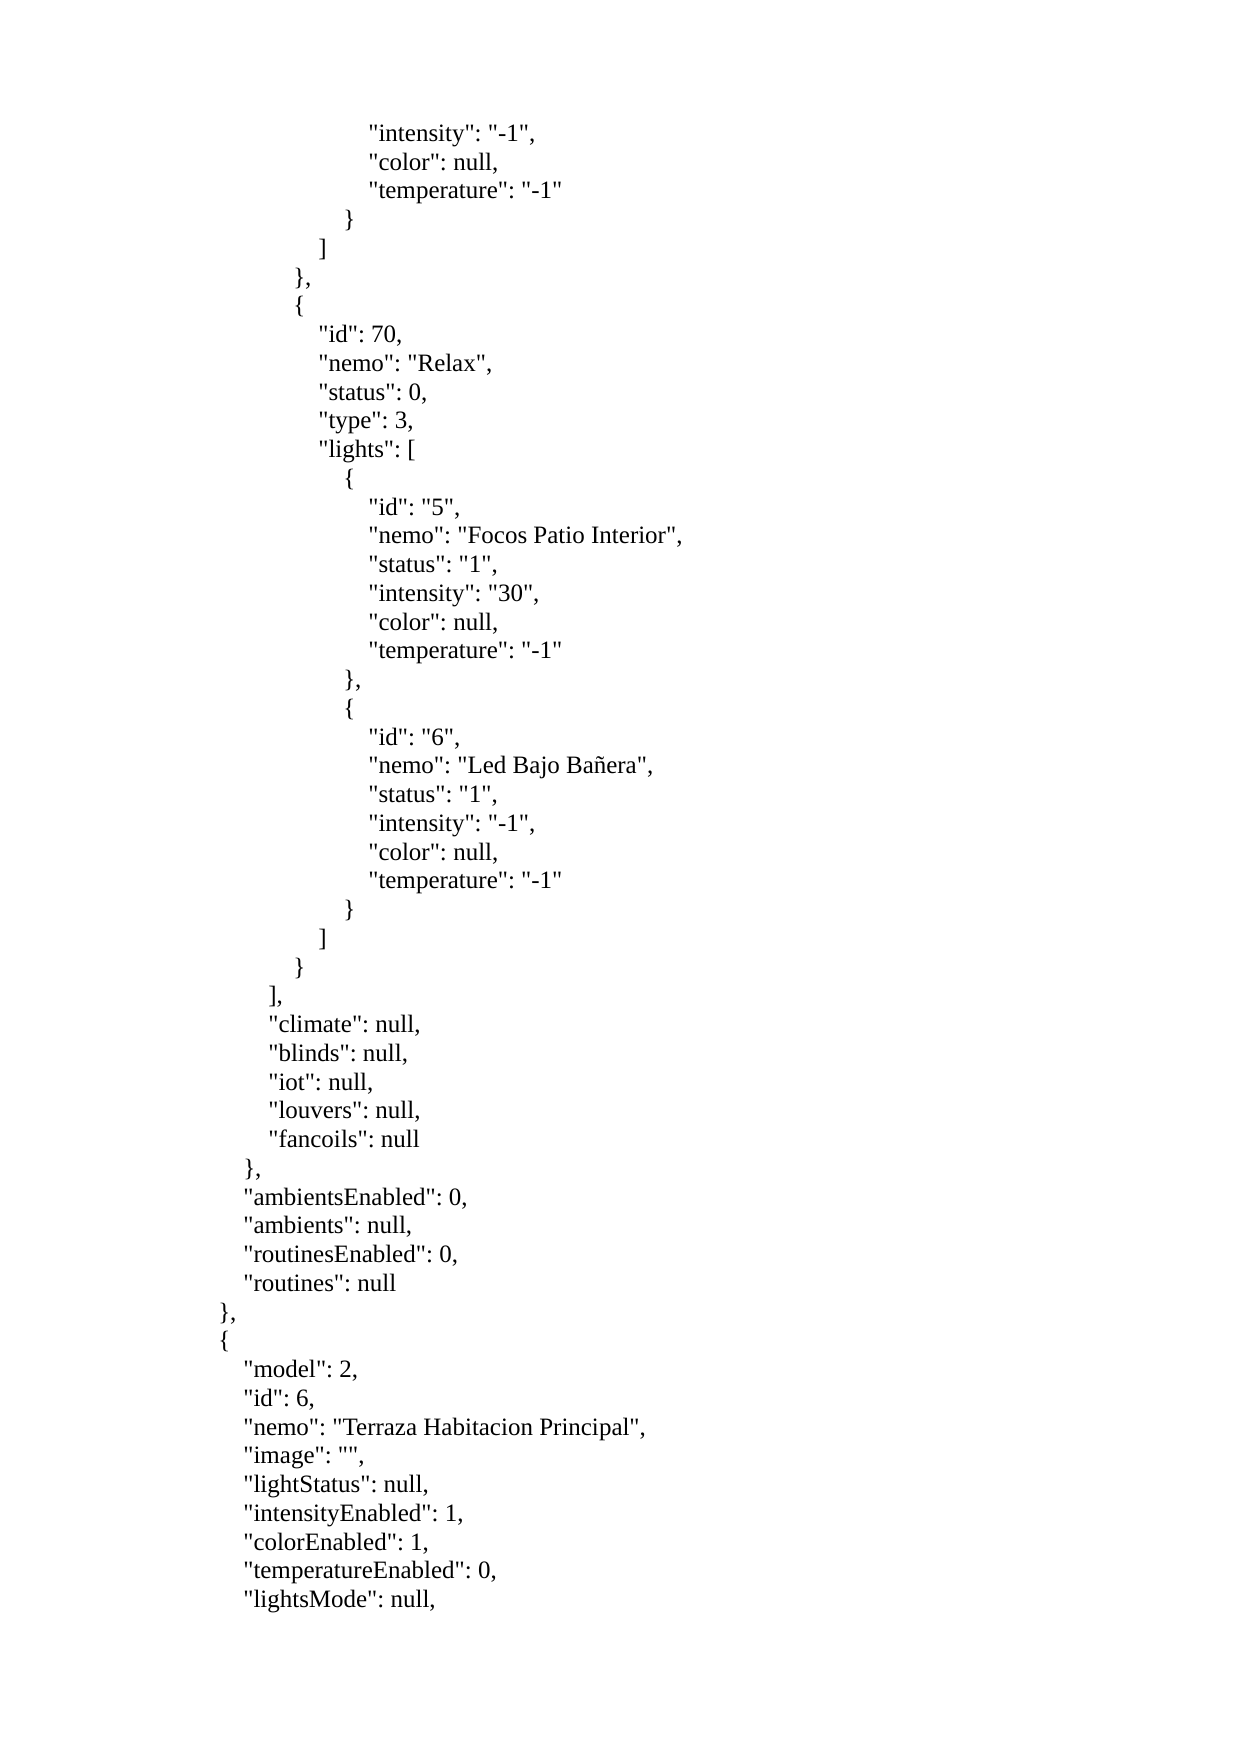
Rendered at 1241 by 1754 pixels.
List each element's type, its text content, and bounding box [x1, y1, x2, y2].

text }, [118, 1297, 1122, 1326]
text "nemo": "Focos Patio Interior", [118, 521, 1122, 549]
text "status": "1", [118, 549, 1122, 578]
text "temperature": "-1" [118, 176, 1122, 204]
text } [118, 952, 1122, 981]
text "temperature": "-1" [118, 636, 1122, 664]
text "id": 70, [118, 319, 1122, 348]
text "iot": null, [118, 1067, 1122, 1096]
text }, [118, 664, 1122, 693]
text "image": "", [118, 1441, 1122, 1469]
text "lights": [ [118, 434, 1122, 463]
text ] [118, 923, 1122, 952]
text "blinds": null, [118, 1038, 1122, 1067]
text } [118, 894, 1122, 923]
text "color": null, [118, 147, 1122, 176]
text "status": 0, [118, 377, 1122, 406]
text "intensityEnabled": 1, [118, 1498, 1122, 1527]
text "id": "5", [118, 492, 1122, 521]
text }, [118, 1153, 1122, 1182]
text "louvers": null, [118, 1096, 1122, 1124]
text "color": null, [118, 607, 1122, 636]
text "status": "1", [118, 779, 1122, 808]
text "id": 6, [118, 1383, 1122, 1412]
text { [118, 291, 1122, 319]
text { [118, 693, 1122, 722]
text "ambientsEnabled": 0, [118, 1182, 1122, 1211]
text ], [118, 981, 1122, 1009]
text "intensity": "30", [118, 578, 1122, 607]
text "temperatureEnabled": 0, [118, 1556, 1122, 1584]
text "nemo": "Terraza Habitacion Principal", [118, 1412, 1122, 1441]
text "colorEnabled": 1, [118, 1527, 1122, 1556]
text ] [118, 233, 1122, 262]
text "model": 2, [118, 1354, 1122, 1383]
text "id": "6", [118, 722, 1122, 751]
text { [118, 1326, 1122, 1354]
text "lightsMode": null, [118, 1584, 1122, 1613]
text "routinesEnabled": 0, [118, 1239, 1122, 1268]
text "climate": null, [118, 1009, 1122, 1038]
text }, [118, 262, 1122, 291]
text "nemo": "Relax", [118, 348, 1122, 377]
text "intensity": "-1", [118, 118, 1122, 147]
text "color": null, [118, 837, 1122, 866]
text "type": 3, [118, 406, 1122, 434]
text "lightStatus": null, [118, 1469, 1122, 1498]
text "routines": null [118, 1268, 1122, 1297]
text "nemo": "Led Bajo Bañera", [118, 751, 1122, 779]
text "fancoils": null [118, 1124, 1122, 1153]
text { [118, 463, 1122, 492]
text "temperature": "-1" [118, 866, 1122, 894]
text } [118, 204, 1122, 233]
text "intensity": "-1", [118, 808, 1122, 837]
text "ambients": null, [118, 1211, 1122, 1239]
